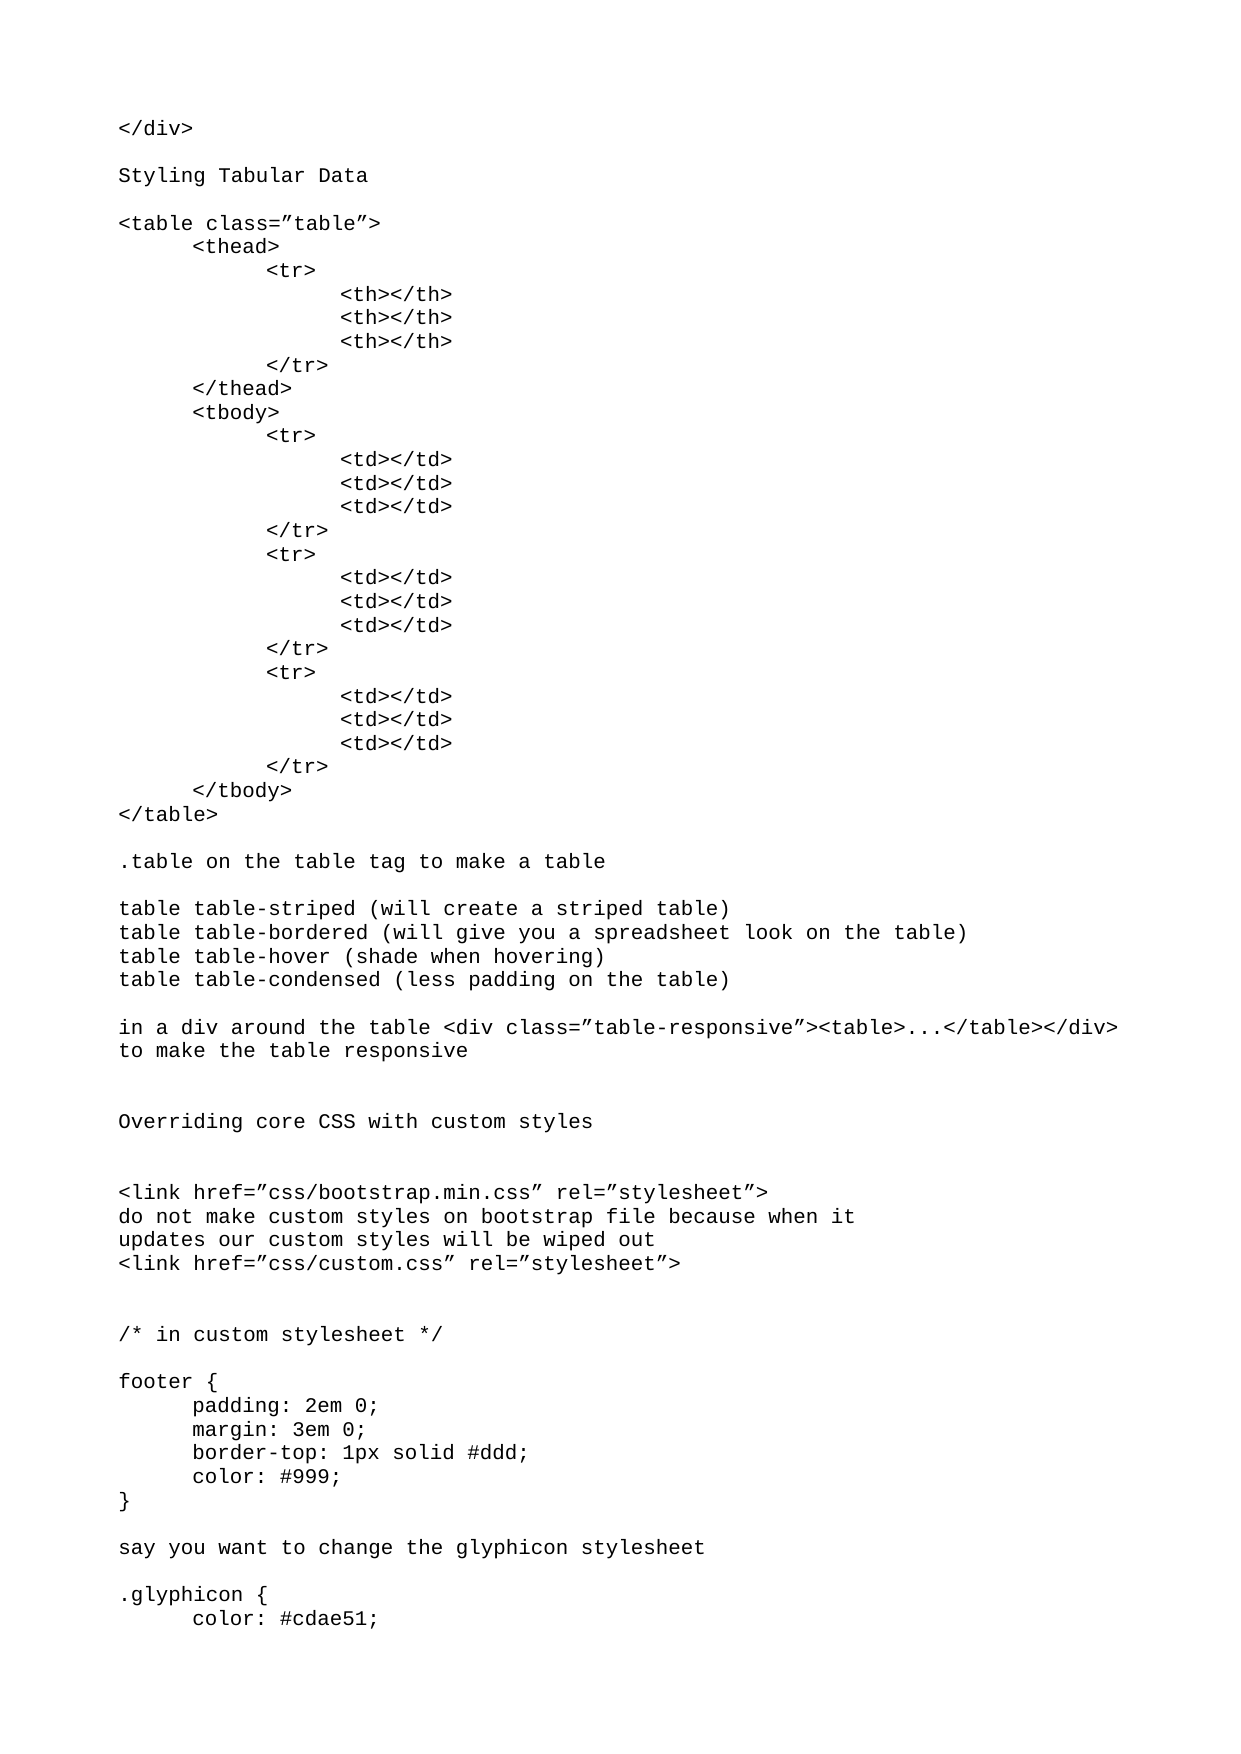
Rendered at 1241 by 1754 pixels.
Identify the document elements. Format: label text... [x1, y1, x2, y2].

text <td></td> [118, 686, 1122, 709]
text say you want to change the glyphicon stylesheet [118, 1537, 1122, 1561]
text border-top: 1px solid #ddd; [118, 1442, 1122, 1466]
text <tr> [118, 260, 1122, 284]
text color: #cdae51; [118, 1608, 1122, 1631]
text </tbody> [118, 780, 1122, 804]
text <link href=”css/bootstrap.min.css” rel=”stylesheet”> [118, 1182, 1122, 1206]
text color: #999; [118, 1466, 1122, 1489]
text <td></td> [118, 567, 1122, 591]
text .glyphicon { [118, 1584, 1122, 1608]
text <td></td> [118, 615, 1122, 638]
text do not make custom styles on bootstrap file because when it [118, 1206, 1122, 1229]
text to make the table responsive [118, 1040, 1122, 1064]
text padding: 2em 0; [118, 1395, 1122, 1419]
text </tr> [118, 354, 1122, 378]
text .table on the table tag to make a table [118, 851, 1122, 875]
text <link href=”css/custom.css” rel=”stylesheet”> [118, 1253, 1122, 1277]
text <tr> [118, 544, 1122, 567]
text margin: 3em 0; [118, 1419, 1122, 1442]
text </div> [118, 118, 1122, 142]
text <table class=”table”> [118, 213, 1122, 236]
text table table-bordered (will give you a spreadsheet look on the table) [118, 922, 1122, 946]
text <tr> [118, 426, 1122, 449]
text <th></th> [118, 331, 1122, 354]
text <thead> [118, 236, 1122, 260]
text </table> [118, 804, 1122, 827]
text footer { [118, 1371, 1122, 1395]
text </tr> [118, 520, 1122, 544]
text Styling Tabular Data [118, 165, 1122, 189]
text /* in custom stylesheet */ [118, 1324, 1122, 1348]
text <td></td> [118, 449, 1122, 473]
text <th></th> [118, 284, 1122, 307]
text <td></td> [118, 473, 1122, 496]
text Overriding core CSS with custom styles [118, 1111, 1122, 1135]
text } [118, 1489, 1122, 1513]
text updates our custom styles will be wiped out [118, 1229, 1122, 1253]
text <td></td> [118, 733, 1122, 757]
text <td></td> [118, 591, 1122, 615]
text <tr> [118, 662, 1122, 686]
text </tr> [118, 757, 1122, 780]
text <th></th> [118, 307, 1122, 331]
text <tbody> [118, 402, 1122, 426]
text table table-hover (shade when hovering) [118, 946, 1122, 969]
text <td></td> [118, 496, 1122, 520]
text table table-condensed (less padding on the table) [118, 969, 1122, 993]
text </thead> [118, 378, 1122, 402]
text in a div around the table <div class=”table-responsive”><table>...</table></div> [118, 1017, 1122, 1040]
text </tr> [118, 638, 1122, 662]
text <td></td> [118, 709, 1122, 733]
text table table-striped (will create a striped table) [118, 898, 1122, 922]
